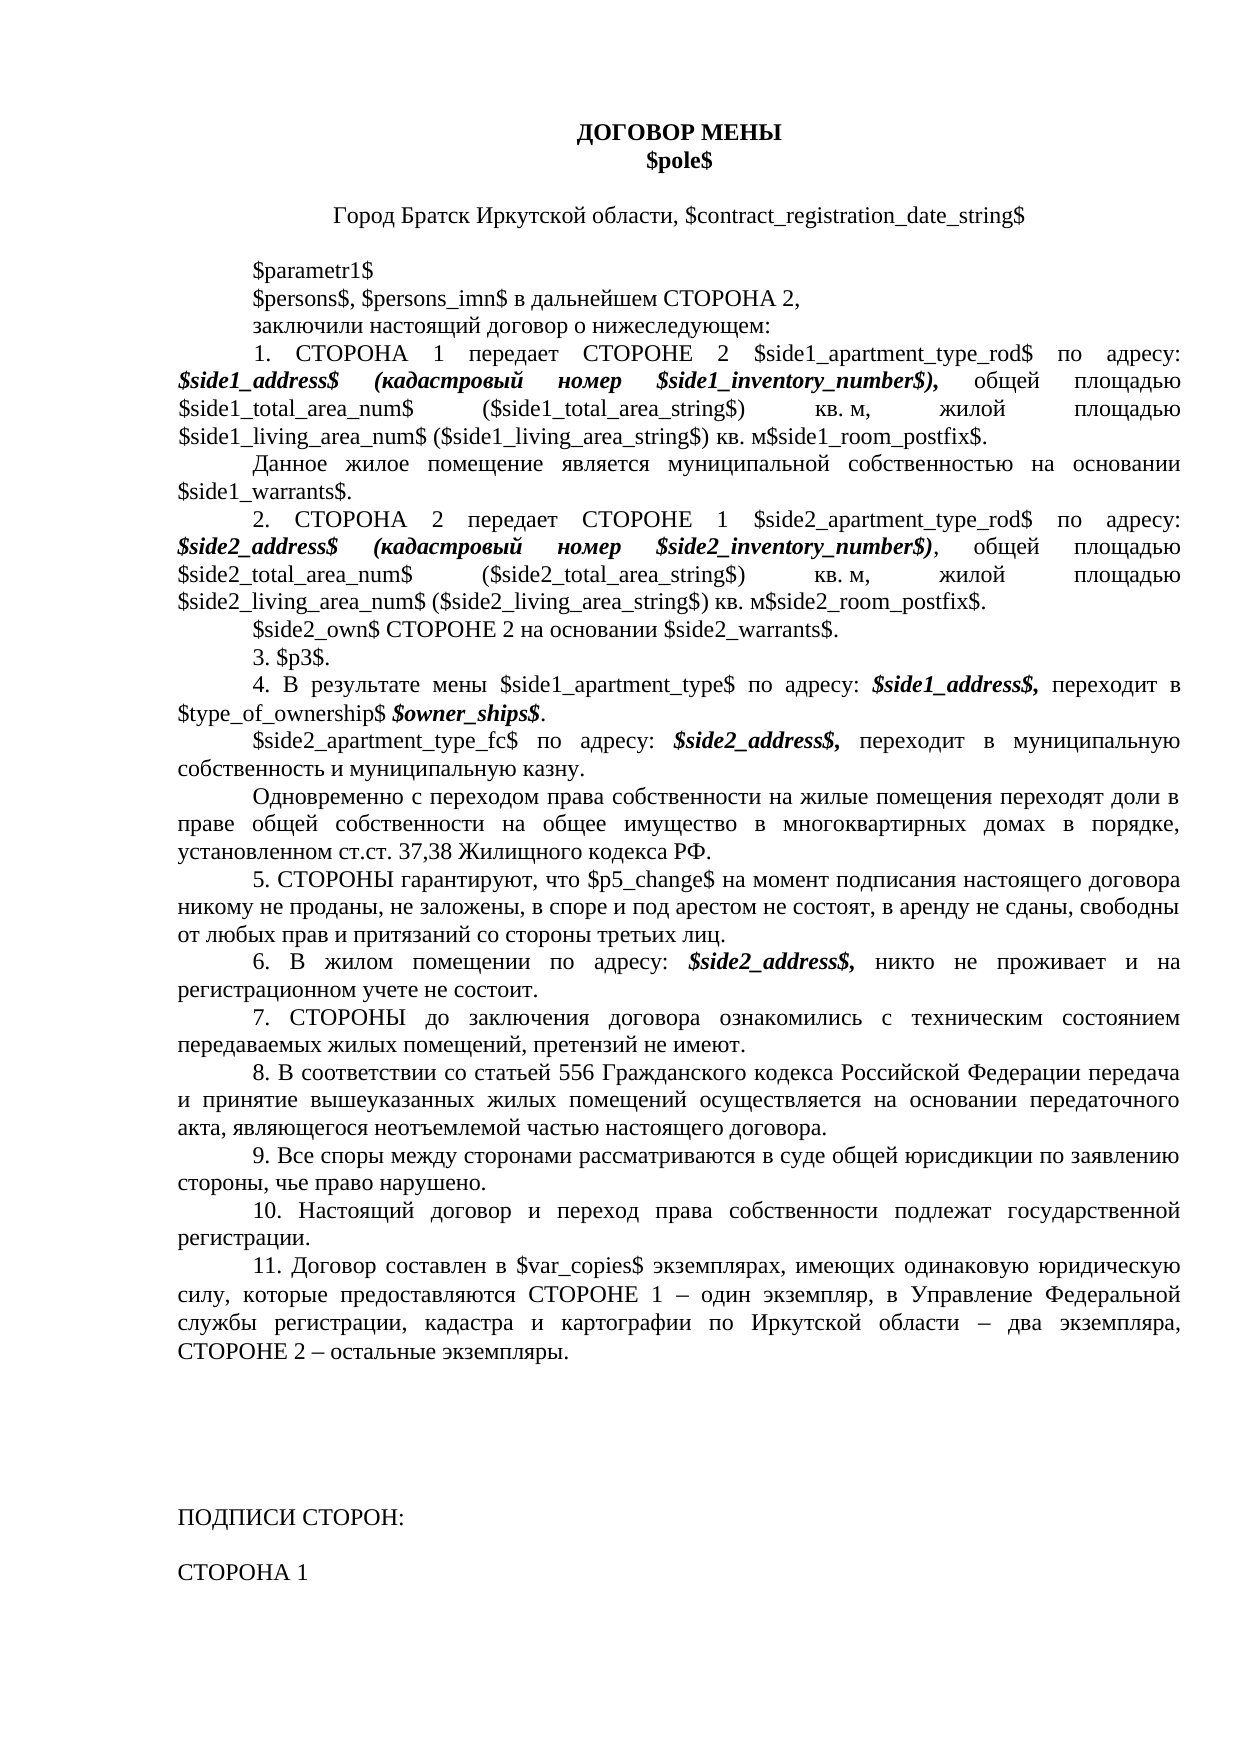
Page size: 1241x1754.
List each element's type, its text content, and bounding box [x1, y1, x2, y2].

text 1. СТОРОНА 1 передает СТОРОНЕ 2 $side1_apartment_type_rod$ по адресу: $side1_address$ (кадастровый номер $side1_inventory_number$), общей площадью $side1_total_area_num$ ($side1_total_area_string$) кв. м, жилой площадью $side1_living_area_num$ ($side1_living_area_string$) кв. м$side1_room_postfix$. [178, 339, 1181, 449]
text ПОДПИСИ СТОРОН: [177, 1503, 1181, 1531]
text 2. СТОРОНА 2 передает СТОРОНЕ 1 $side2_apartment_type_rod$ по адресу: $side2_address$ (кадастровый номер $side2_inventory_number$), общей площадью $side2_total_area_num$ ($side2_total_area_string$) кв. м, жилой площадью $side2_living_area_num$ ($side2_living_area_string$) кв. м$side2_room_postfix$. [177, 504, 1181, 615]
text $side2_own$ СТОРОНЕ 2 на основании $side2_warrants$. [177, 615, 1181, 643]
text Данное жилое помещение является муниципальной собственностью на основании $side1_warrants$. [177, 449, 1181, 504]
text 9. Все споры между сторонами рассматриваются в суде общей юрисдикции по заявлению стороны, чье право нарушено. [177, 1141, 1181, 1196]
subtitle $pole$ [177, 146, 1181, 173]
text Город Братск Иркутской области, $contract_registration_date_string$ [177, 201, 1181, 228]
text 10. Настоящий договор и переход права собственности подлежат государственной регистрации. [177, 1196, 1181, 1251]
text $side2_apartment_type_fc$ по адресу: $side2_address$, переходит в муниципальную собственность и муниципальную казну. [177, 727, 1181, 782]
text $persons$, $persons_imn$ в дальнейшем СТОРОНА 2, [177, 284, 1181, 311]
text 6. В жилом помещении по адресу: $side2_address$, никто не проживает и на регистрационном учете не состоит. [177, 947, 1181, 1003]
text 7. СТОРОНЫ до заключения договора ознакомились с техническим состоянием передаваемых жилых помещений, претензий не имеют. [177, 1003, 1181, 1058]
text $parametr1$ [177, 256, 1181, 284]
text 3. $p3$. [177, 643, 1181, 670]
subtitle ДОГОВОР МЕНЫ [177, 118, 1181, 146]
text 5. СТОРОНЫ гарантируют, что $p5_change$ на момент подписания настоящего договора никому не проданы, не заложены, в споре и под арестом не состоят, в аренду не сданы, свободны от любых прав и притязаний со стороны третьих лиц. [177, 864, 1181, 947]
text Одновременно с переходом права собственности на жилые помещения переходят доли в праве общей собственности на общее имущество в многоквартирных домах в порядке, установленном ст.ст. 37,38 Жилищного кодекса РФ. [177, 782, 1181, 864]
text заключили настоящий договор о нижеследующем: [177, 311, 1181, 339]
text 11. Договор составлен в $var_copies$ экземплярах, имеющих одинаковую юридическую силу, которые предоставляются СТОРОНЕ 1 – один экземпляр, в Управление Федеральной службы регистрации, кадастра и картографии по Иркутской области – два экземпляра, СТОРОНЕ 2 – остальные экземпляры. [177, 1251, 1181, 1365]
text 8. В соответствии со статьей 556 Гражданского кодекса Российской Федерации передача и принятие вышеуказанных жилых помещений осуществляется на основании передаточного акта, являющегося неотъемлемой частью настоящего договора. [177, 1058, 1181, 1141]
text СТОРОНА 1 [177, 1558, 1181, 1586]
text 4. В результате мены $side1_apartment_type$ по адресу: $side1_address$, переходит в $type_of_ownership$ $owner_ships$. [177, 670, 1181, 727]
